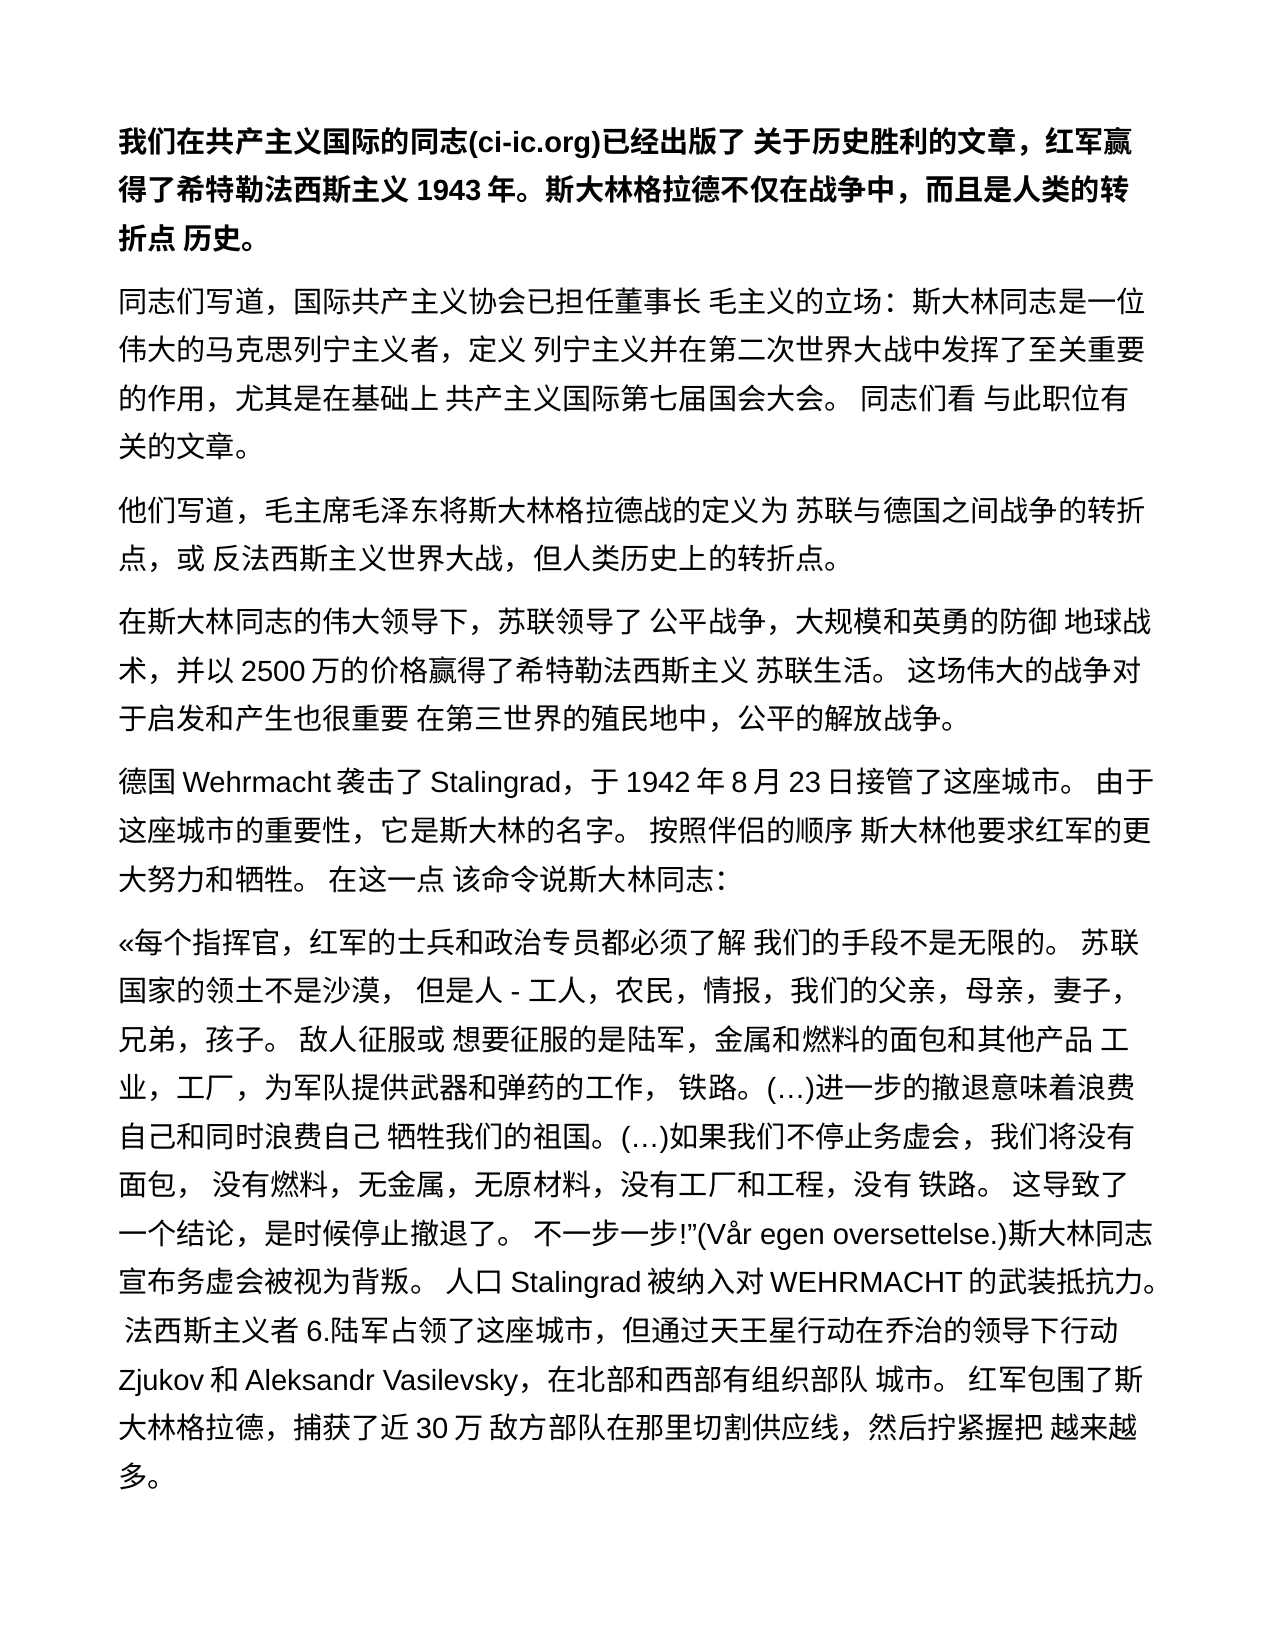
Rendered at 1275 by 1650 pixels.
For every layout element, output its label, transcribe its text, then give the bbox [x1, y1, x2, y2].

text 我们在共产主义国际的同志(ci-ic.org)已经出版了 关于历史胜利的文章，红军赢得了希特勒法西斯主义 1943年。斯大林格拉德不仅在战争中，而且是人类的转折点 历史。 [118, 118, 1157, 257]
text «每个指挥官，红军的士兵和政治专员都必须了解 我们的手段不是无限的。 苏联国家的领土不是沙漠， 但是人 - 工人，农民，情报，我们的父亲，母亲，妻子， 兄弟，孩子。 敌人征服或 想要征服的是陆军，金属和燃料的面包和其他产品 工业，工厂，为军队提供武器和弹药的工作， 铁路。(…)进一步的撤退意味着浪费自己和同时浪费自己 牺牲我们的祖国。(…)如果我们不停止务虚会，我们将没有面包， 没有燃料，无金属，无原材料，没有工厂和工程，没有 铁路。 这导致了一个结论，是时候停止撤退了。 不一步一步!”(Vår egen oversettelse.)斯大林同志宣布务虚会被视为背叛。 人口 Stalingrad被纳入对WEHRMACHT的武装抵抗力。 法西斯主义者 6.陆军占领了这座城市，但通过天王星行动在乔治的领导下行动 Zjukov和Aleksandr Vasilevsky，在北部和西部有组织部队 城市。 红军包围了斯大林格拉德，捕获了近30万 敌方部队在那里切割供应线，然后拧紧握把 越来越多。 [118, 919, 1157, 1495]
text 在斯大林同志的伟大领导下，苏联领导了 公平战争，大规模和英勇的防御 地球战术，并以2500万的价格赢得了希特勒法西斯主义 苏联生活。 这场伟大的战争对于启发和产生也很重要 在第三世界的殖民地中，公平的解放战争。 [118, 599, 1157, 738]
text 同志们写道，国际共产主义协会已担任董事长 毛主义的立场：斯大林同志是一位伟大的马克思列宁主义者，定义 列宁主义并在第二次世界大战中发挥了至关重要的作用，尤其是在基础上 共产主义国际第七届国会大会。 同志们看 与此职位有关的文章。 [118, 278, 1157, 466]
text 他们写道，毛主席毛泽东将斯大林格拉德战的定义为 苏联与德国之间战争的转折点，或 反法西斯主义世界大战，但人类历史上的转折点。 [118, 487, 1157, 578]
text 德国Wehrmacht袭击了Stalingrad，于1942年8月23日接管了这座城市。 由于这座城市的重要性，它是斯大林的名字。 按照伴侣的顺序 斯大林他要求红军的更大努力和牺牲。 在这一点 该命令说斯大林同志： [118, 759, 1157, 898]
